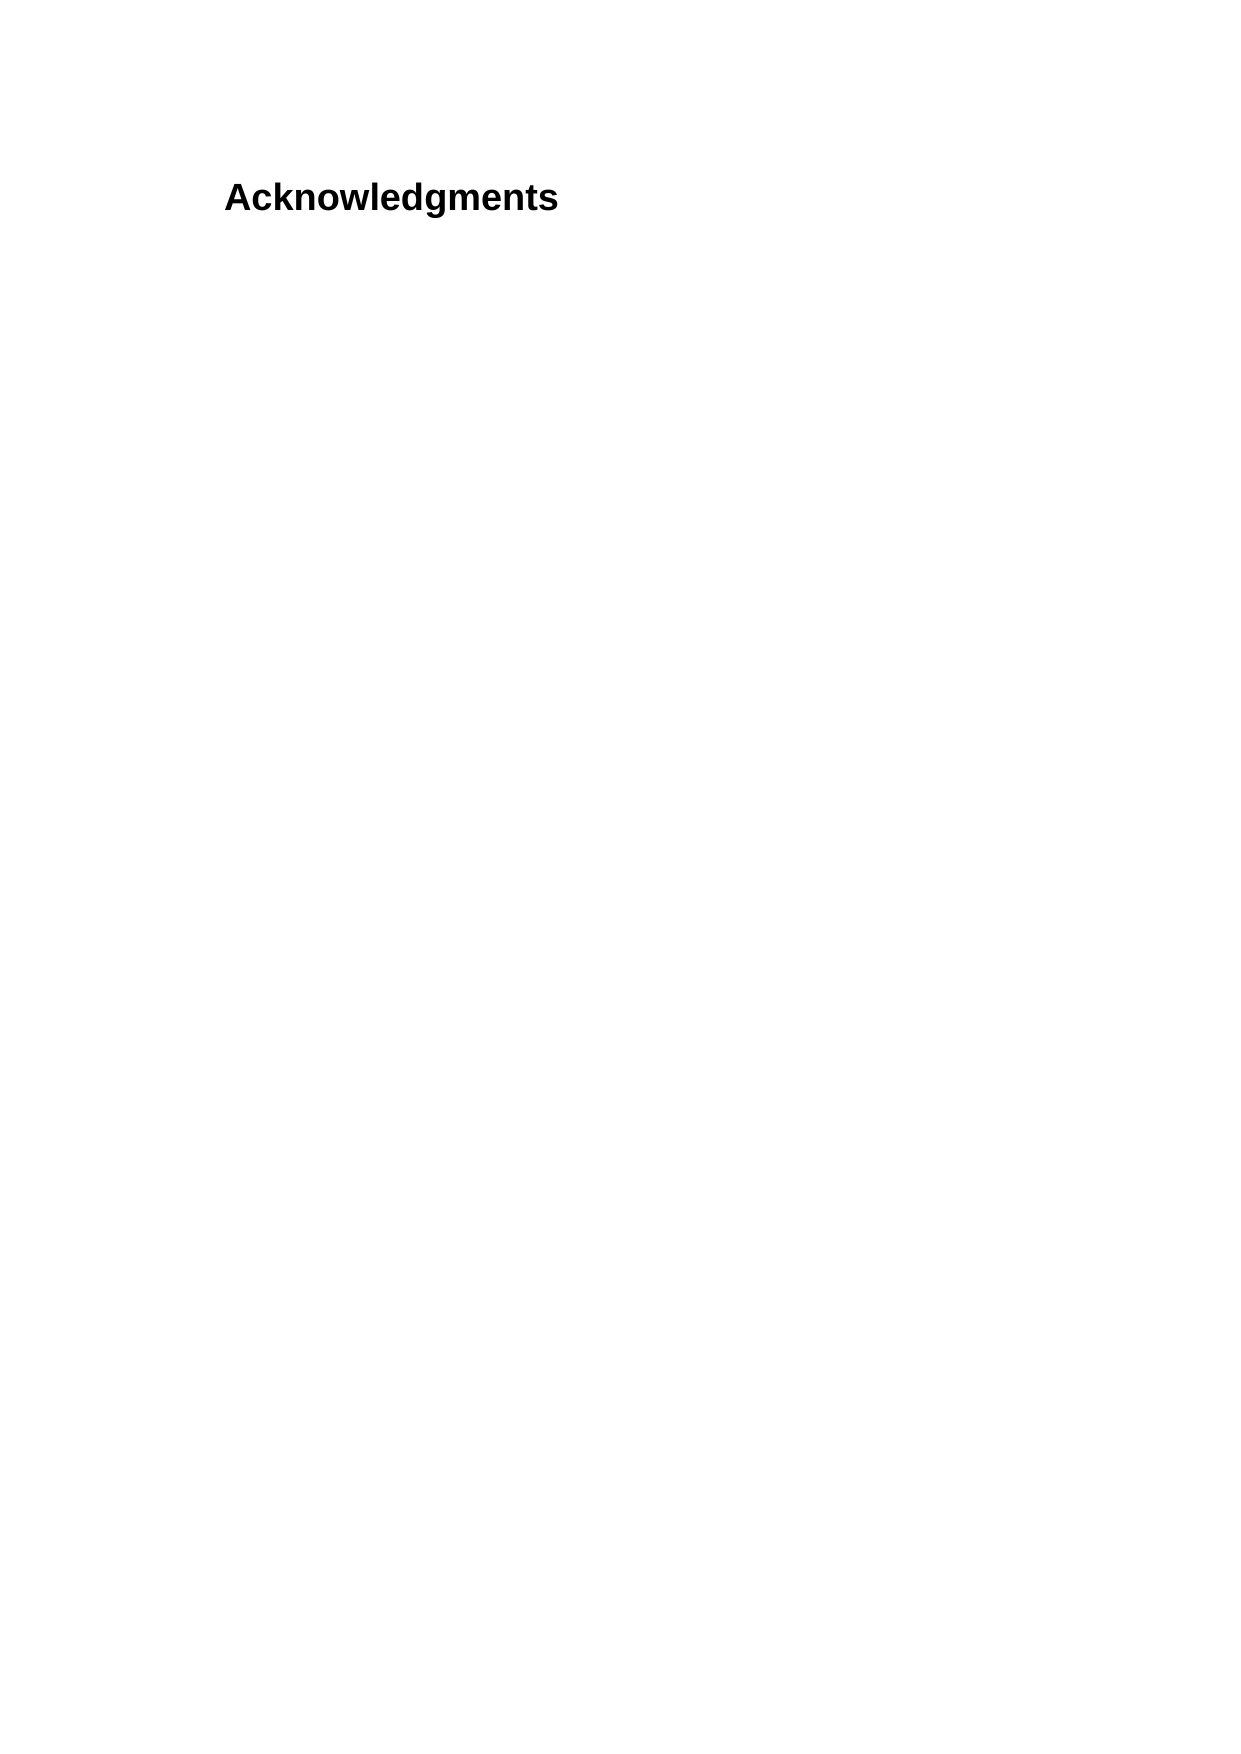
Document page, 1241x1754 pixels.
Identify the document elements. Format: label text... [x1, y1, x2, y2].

subtitle Acknowledgments [150, 175, 1090, 219]
